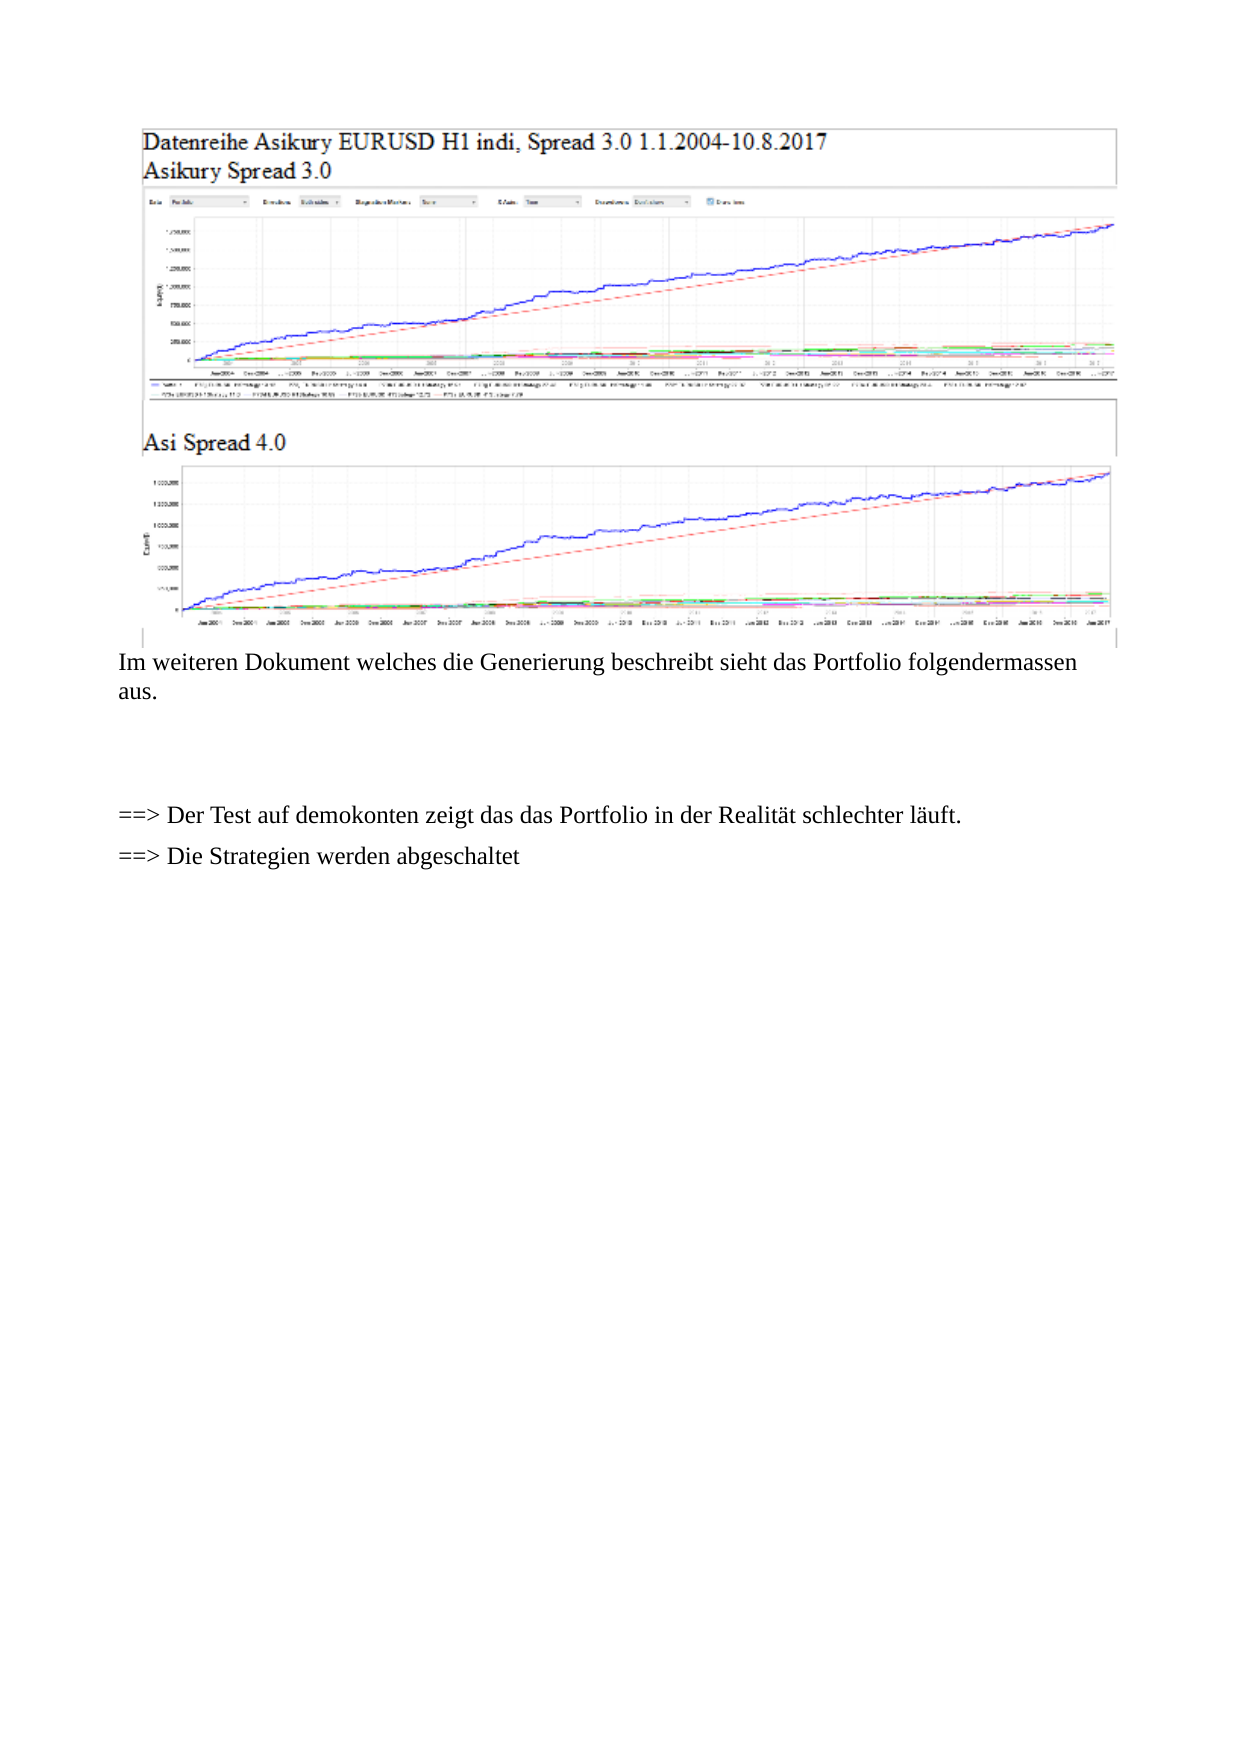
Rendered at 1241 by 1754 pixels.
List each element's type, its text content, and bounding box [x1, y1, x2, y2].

text ==> Der Test auf demokonten zeigt das das Portfolio in der Realität schlechter läuft. [118, 800, 1122, 828]
text ==> Die Strategien werden abgeschaltet [118, 841, 1122, 870]
picture [118, 118, 1122, 648]
text Im weiteren Dokument welches die Generierung beschreibt sieht das Portfolio folgendermassen aus. [118, 648, 1122, 705]
